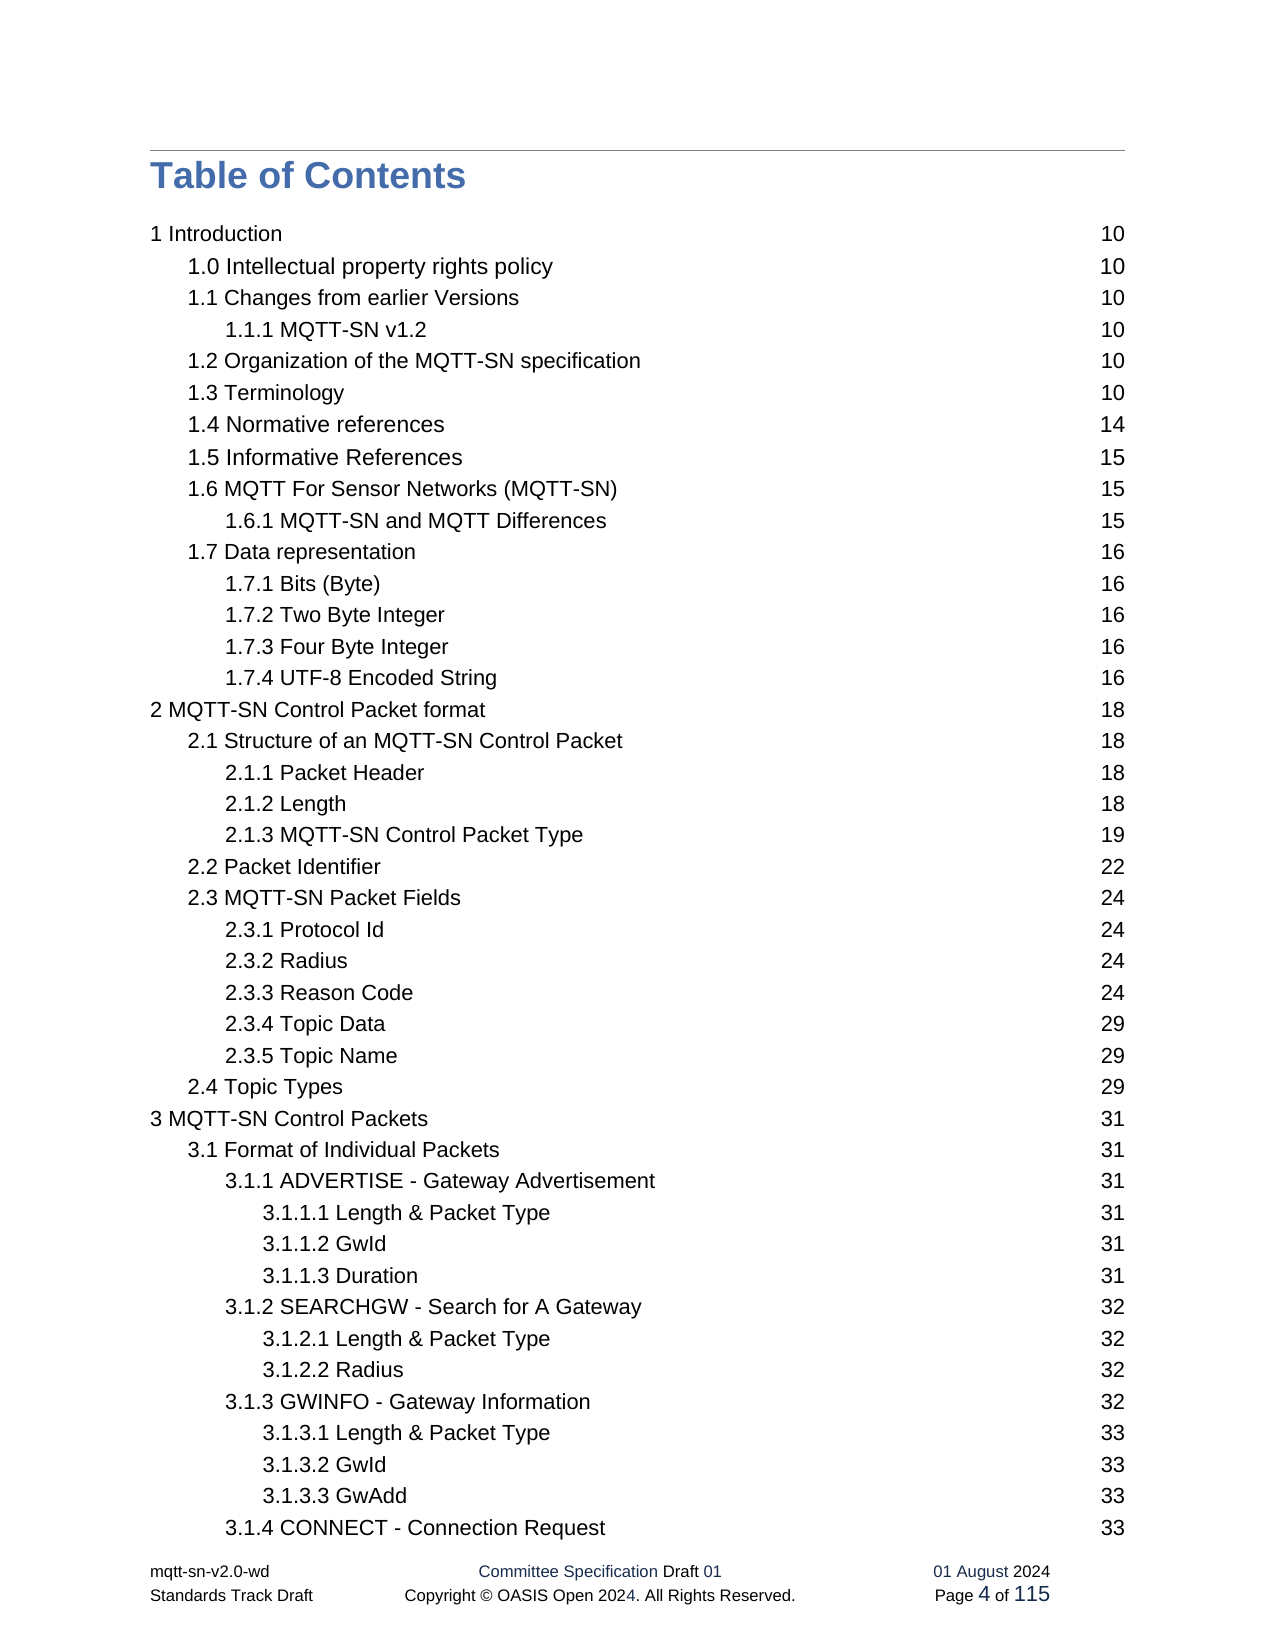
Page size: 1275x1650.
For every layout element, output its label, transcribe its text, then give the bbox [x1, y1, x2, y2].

text 1.1 Changes from earlier Versions 10 [187, 285, 1125, 311]
text 2.3 MQTT-SN Packet Fields 24 [187, 885, 1125, 911]
text 1.1.1 MQTT-SN v1.2 10 [225, 317, 1125, 342]
text 2.2 Packet Identifier 22 [187, 854, 1125, 879]
text 3.1.1.3 Duration 31 [262, 1263, 1125, 1288]
text 3.1.4 CONNECT - Connection Request 33 [225, 1514, 1125, 1540]
text 3.1.3.3 GwAdd 33 [262, 1483, 1125, 1508]
text 1.6 MQTT For Sensor Networks (MQTT-SN) 15 [187, 476, 1125, 502]
text 3.1.3 GWINFO - Gateway Information 32 [225, 1389, 1125, 1414]
text 1.3 Terminology 10 [187, 380, 1125, 405]
text 3.1.3.2 GwId 33 [262, 1452, 1125, 1477]
text 3.1.1.1 Length & Packet Type 31 [262, 1200, 1125, 1225]
text 3.1.3.1 Length & Packet Type 33 [262, 1420, 1125, 1445]
text 3.1.1 ADVERTISE - Gateway Advertisement 31 [225, 1168, 1125, 1194]
text 2.1.1 Packet Header 18 [225, 759, 1125, 785]
text 1.6.1 MQTT-SN and MQTT Differences 15 [225, 508, 1125, 533]
text 2.3.1 Protocol Id 24 [225, 917, 1125, 942]
text 2.3.2 Radius 24 [225, 948, 1125, 973]
text 1.7.2 Two Byte Integer 16 [225, 602, 1125, 627]
text 2.3.4 Topic Data 29 [225, 1011, 1125, 1036]
text 1.7 Data representation 16 [187, 539, 1125, 564]
text 2.3.5 Topic Name 29 [225, 1043, 1125, 1068]
text 3.1.2 SEARCHGW - Search for A Gateway 32 [225, 1294, 1125, 1319]
text 1.0 Intellectual property rights policy 10 [187, 253, 1125, 279]
text 1.7.1 Bits (Byte) 16 [225, 571, 1125, 596]
text 1.5 Informative References 15 [187, 444, 1125, 470]
text 3.1.1.2 GwId 31 [262, 1231, 1125, 1257]
text 2.1.2 Length 18 [225, 791, 1125, 816]
text 1.7.3 Four Byte Integer 16 [225, 634, 1125, 659]
text 2.1.3 MQTT-SN Control Packet Type 19 [225, 822, 1125, 848]
text 3.1.2.2 Radius 32 [262, 1357, 1125, 1382]
text 2.1 Structure of an MQTT-SN Control Packet 18 [187, 728, 1125, 753]
text 1.7.4 UTF-8 Encoded String 16 [225, 665, 1125, 690]
text 3.1 Format of Individual Packets 31 [187, 1137, 1125, 1162]
text 2.4 Topic Types 29 [187, 1074, 1125, 1099]
text 2 MQTT-SN Control Packet format 18 [150, 697, 1125, 722]
text 1.2 Organization of the MQTT-SN specification 10 [187, 348, 1125, 373]
text 3.1.2.1 Length & Packet Type 32 [262, 1326, 1125, 1351]
text 1 Introduction 10 [150, 221, 1125, 246]
text Table of Contents [150, 151, 1125, 196]
text 3 MQTT-SN Control Packets 31 [150, 1106, 1125, 1131]
text 1.4 Normative references 14 [187, 411, 1125, 437]
text 2.3.3 Reason Code 24 [225, 980, 1125, 1005]
